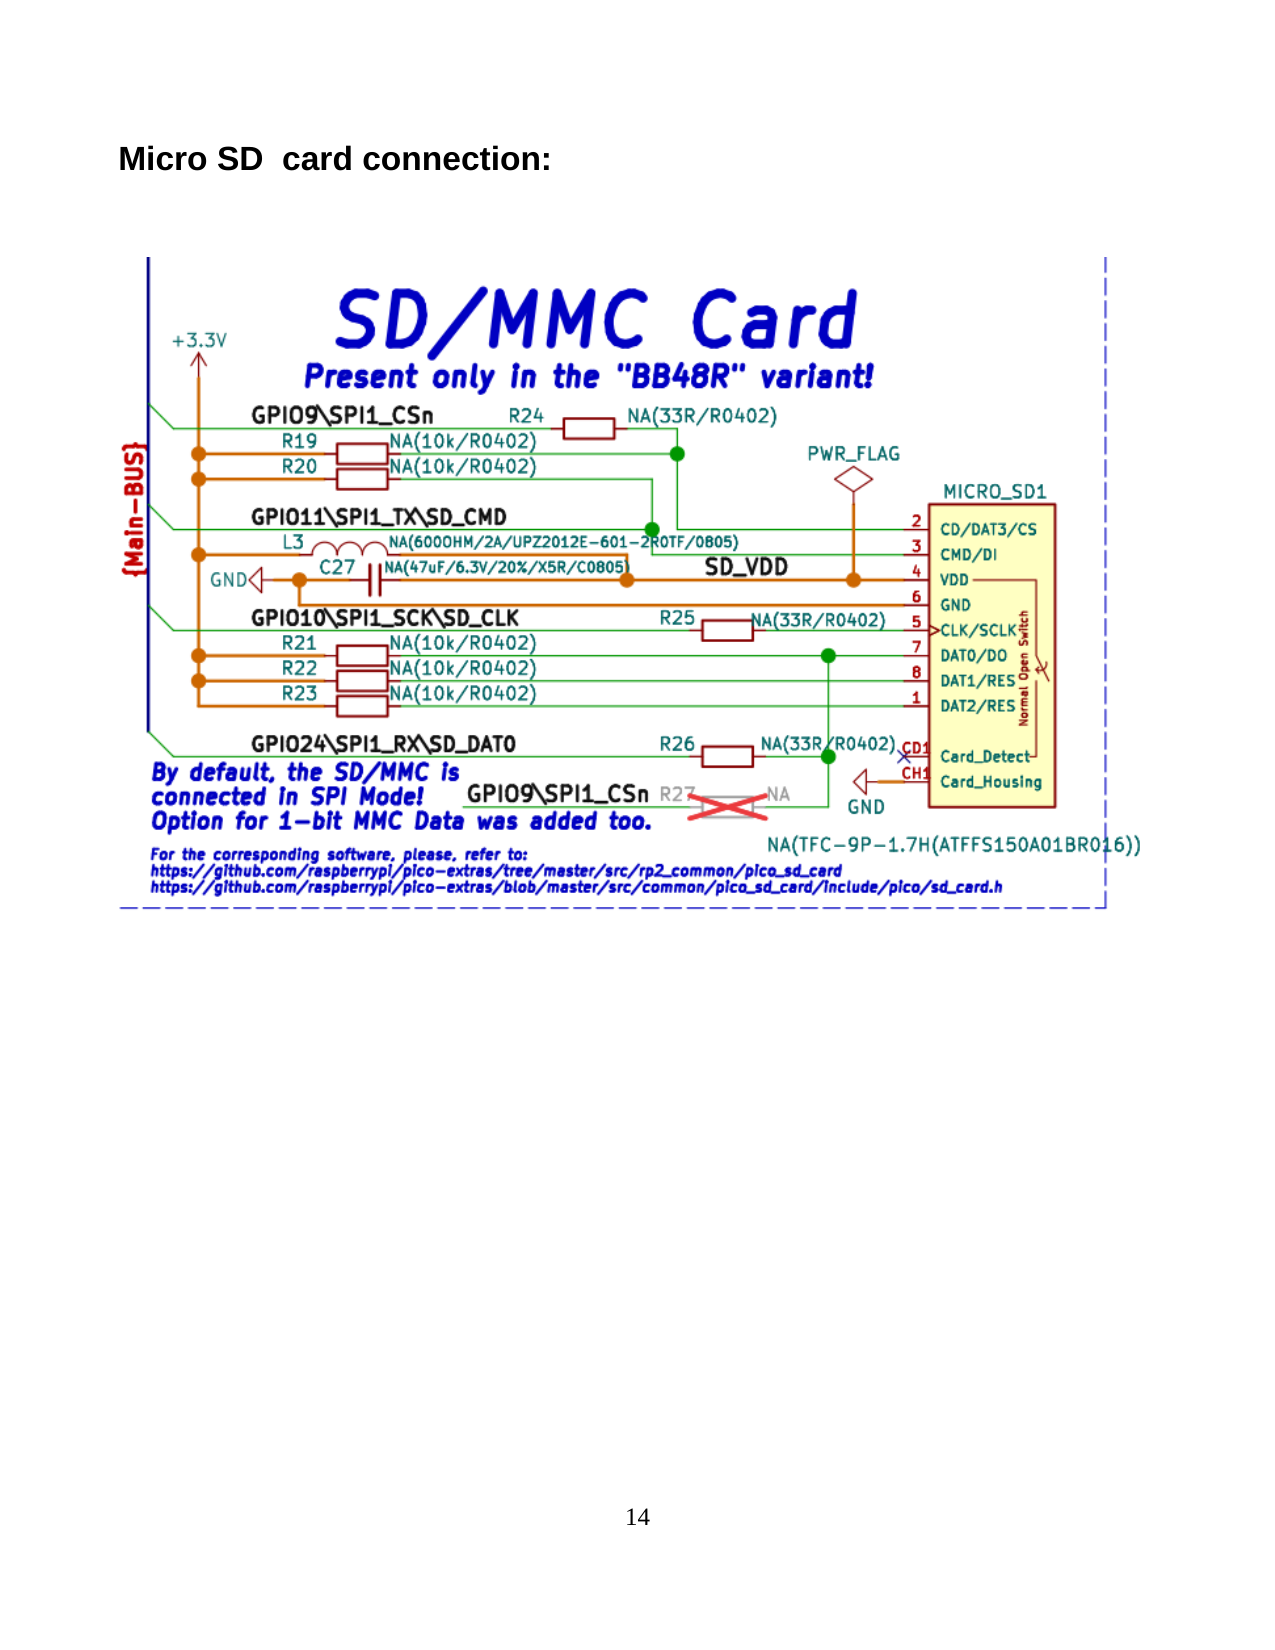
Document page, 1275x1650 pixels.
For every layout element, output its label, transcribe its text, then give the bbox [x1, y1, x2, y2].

picture [118, 257, 1157, 914]
subtitle Micro SD card connection: [118, 139, 1157, 178]
